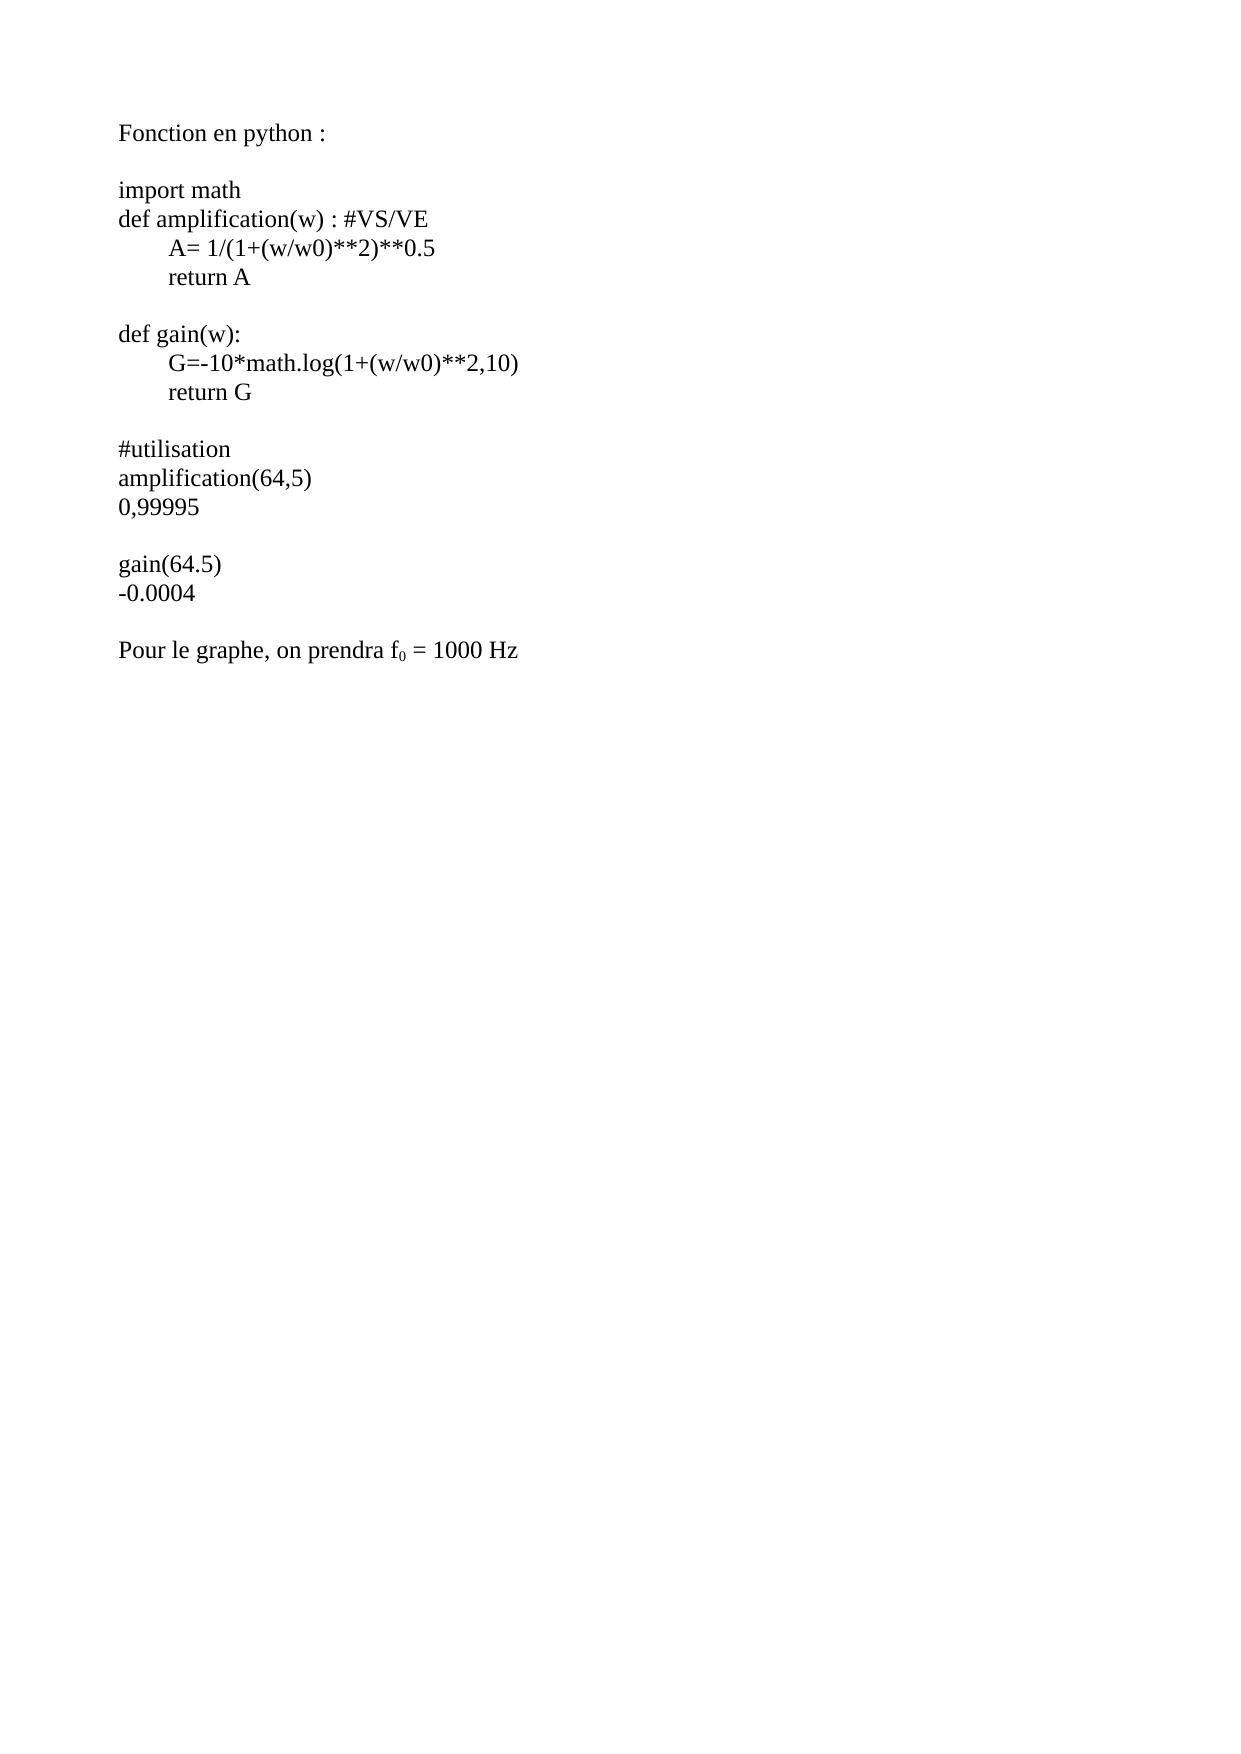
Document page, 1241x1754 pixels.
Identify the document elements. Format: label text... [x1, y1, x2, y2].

text G=-10*math.log(1+(w/w0)**2,10) [118, 348, 1122, 377]
text def amplification(w) : #VS/VE [118, 204, 1122, 233]
text gain(64.5) [118, 549, 1122, 578]
text return A [118, 262, 1122, 291]
text def gain(w): [118, 319, 1122, 348]
text Fonction en python : [118, 118, 1122, 147]
text return G [118, 377, 1122, 406]
text #utilisation [118, 434, 1122, 463]
text -0.0004 [118, 578, 1122, 607]
text A= 1/(1+(w/w0)**2)**0.5 [118, 233, 1122, 262]
text Pour le graphe, on prendra f0 = 1000 Hz [118, 636, 1122, 664]
text import math [118, 176, 1122, 204]
text amplification(64,5) [118, 463, 1122, 492]
text 0,99995 [118, 492, 1122, 521]
